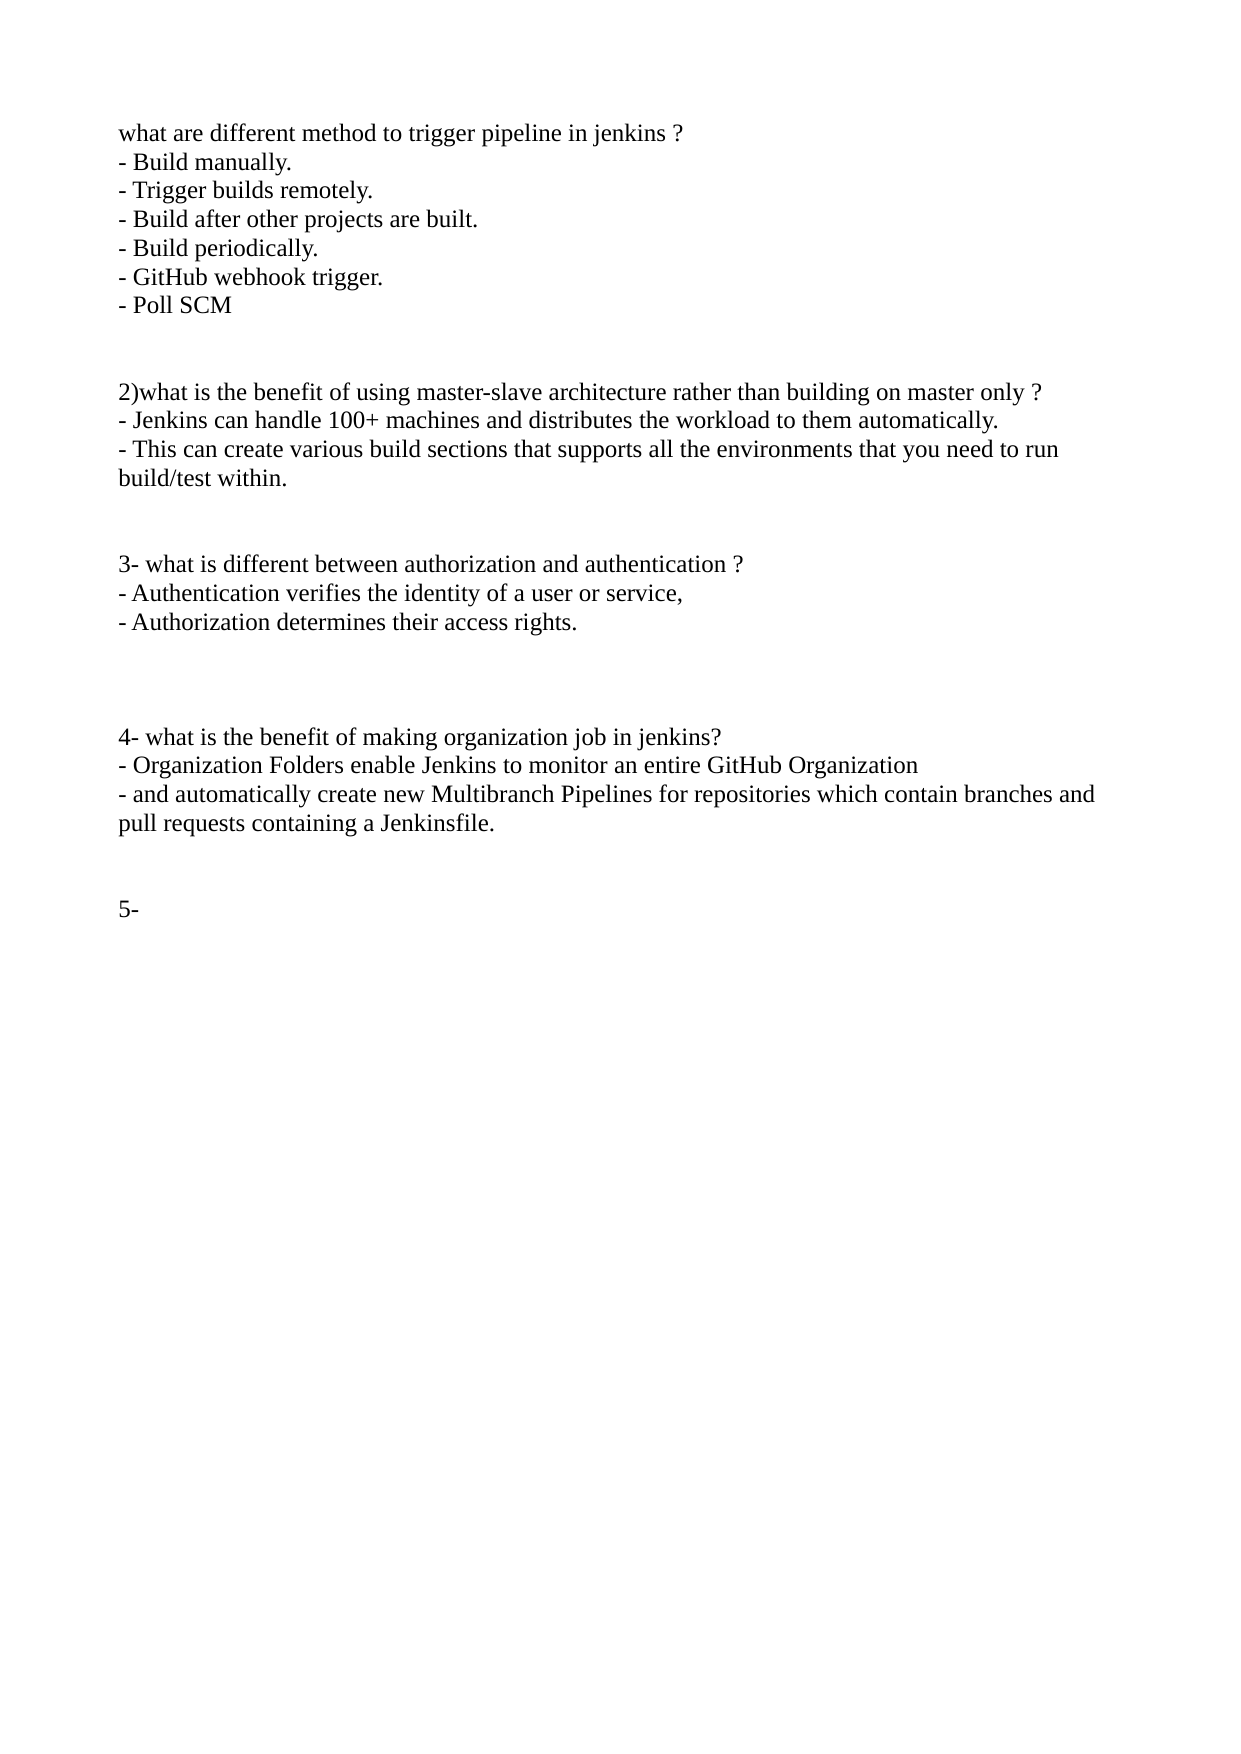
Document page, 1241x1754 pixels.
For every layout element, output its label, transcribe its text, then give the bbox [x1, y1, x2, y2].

text 3- what is different between authorization and authentication ? [118, 549, 1122, 578]
text - Build periodically. [118, 233, 1122, 262]
text - This can create various build sections that supports all the environments that you need to run build/test within. [118, 434, 1122, 492]
text - Authentication verifies the identity of a user or service, [118, 578, 1122, 607]
text - and automatically create new Multibranch Pipelines for repositories which contain branches and pull requests containing a Jenkinsfile. [118, 779, 1122, 837]
text - Build after other projects are built. [118, 204, 1122, 233]
text - Organization Folders enable Jenkins to monitor an entire GitHub Organization [118, 751, 1122, 779]
text what are different method to trigger pipeline in jenkins ? [118, 118, 1122, 147]
text - GitHub webhook trigger. [118, 262, 1122, 291]
text - Poll SCM [118, 291, 1122, 319]
text - Jenkins can handle 100+ machines and distributes the workload to them automatically. [118, 406, 1122, 434]
text - Build manually. [118, 147, 1122, 176]
text 5- [118, 894, 1122, 923]
text - Trigger builds remotely. [118, 176, 1122, 204]
text - Authorization determines their access rights. [118, 607, 1122, 636]
text 4- what is the benefit of making organization job in jenkins? [118, 722, 1122, 751]
text 2)what is the benefit of using master-slave architecture rather than building on master only ? [118, 377, 1122, 406]
